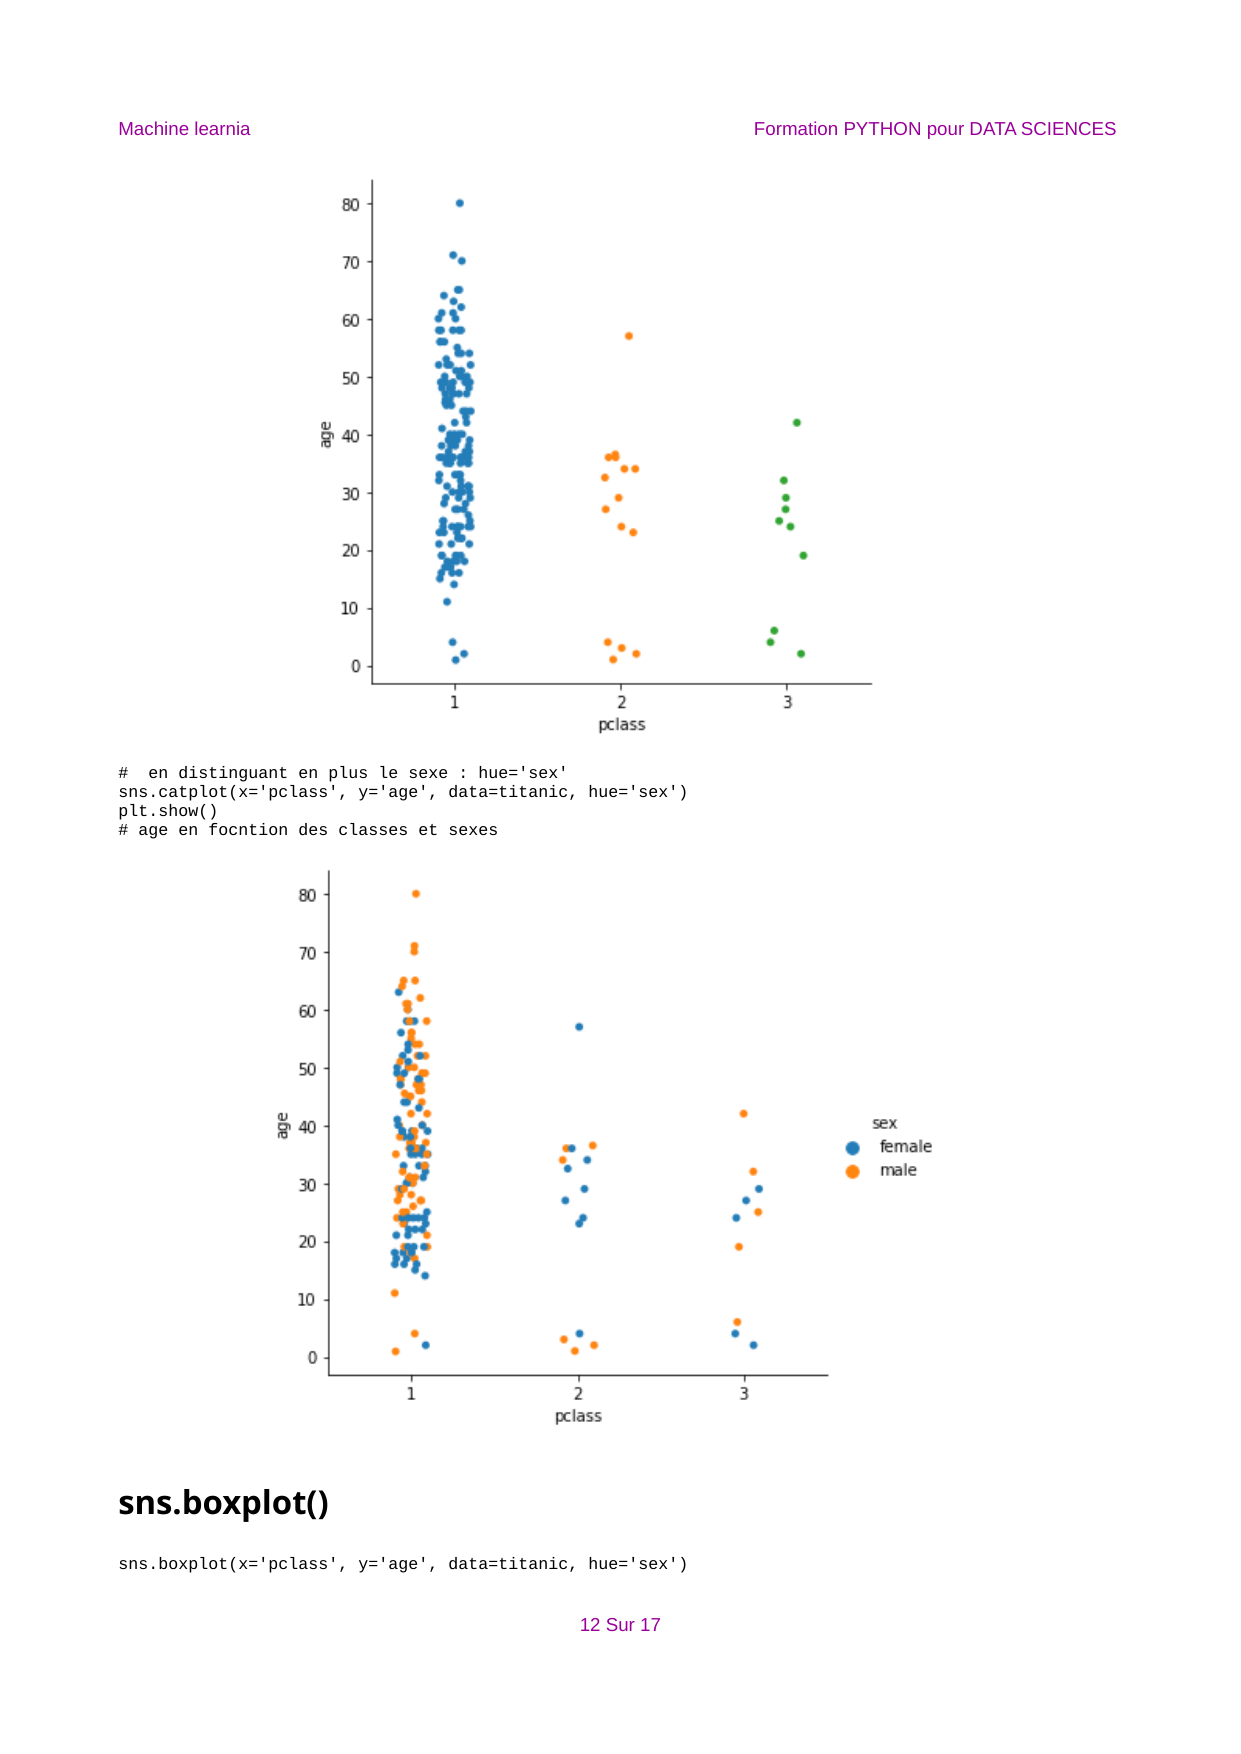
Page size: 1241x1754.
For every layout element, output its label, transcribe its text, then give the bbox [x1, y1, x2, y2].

text sns.catplot(x='pclass', y='age', data=titanic, hue='sex') [118, 783, 1122, 802]
picture [258, 858, 982, 1436]
text plt.show() [118, 802, 1122, 821]
text # en distinguant en plus le sexe : hue='sex' [118, 764, 1122, 783]
text # age en focntion des classes et sexes [118, 821, 1122, 840]
text sns.boxplot(x='pclass', y='age', data=titanic, hue='sex') [118, 1555, 1122, 1574]
picture [295, 169, 945, 746]
subtitle sns.boxplot() [118, 1479, 1122, 1524]
